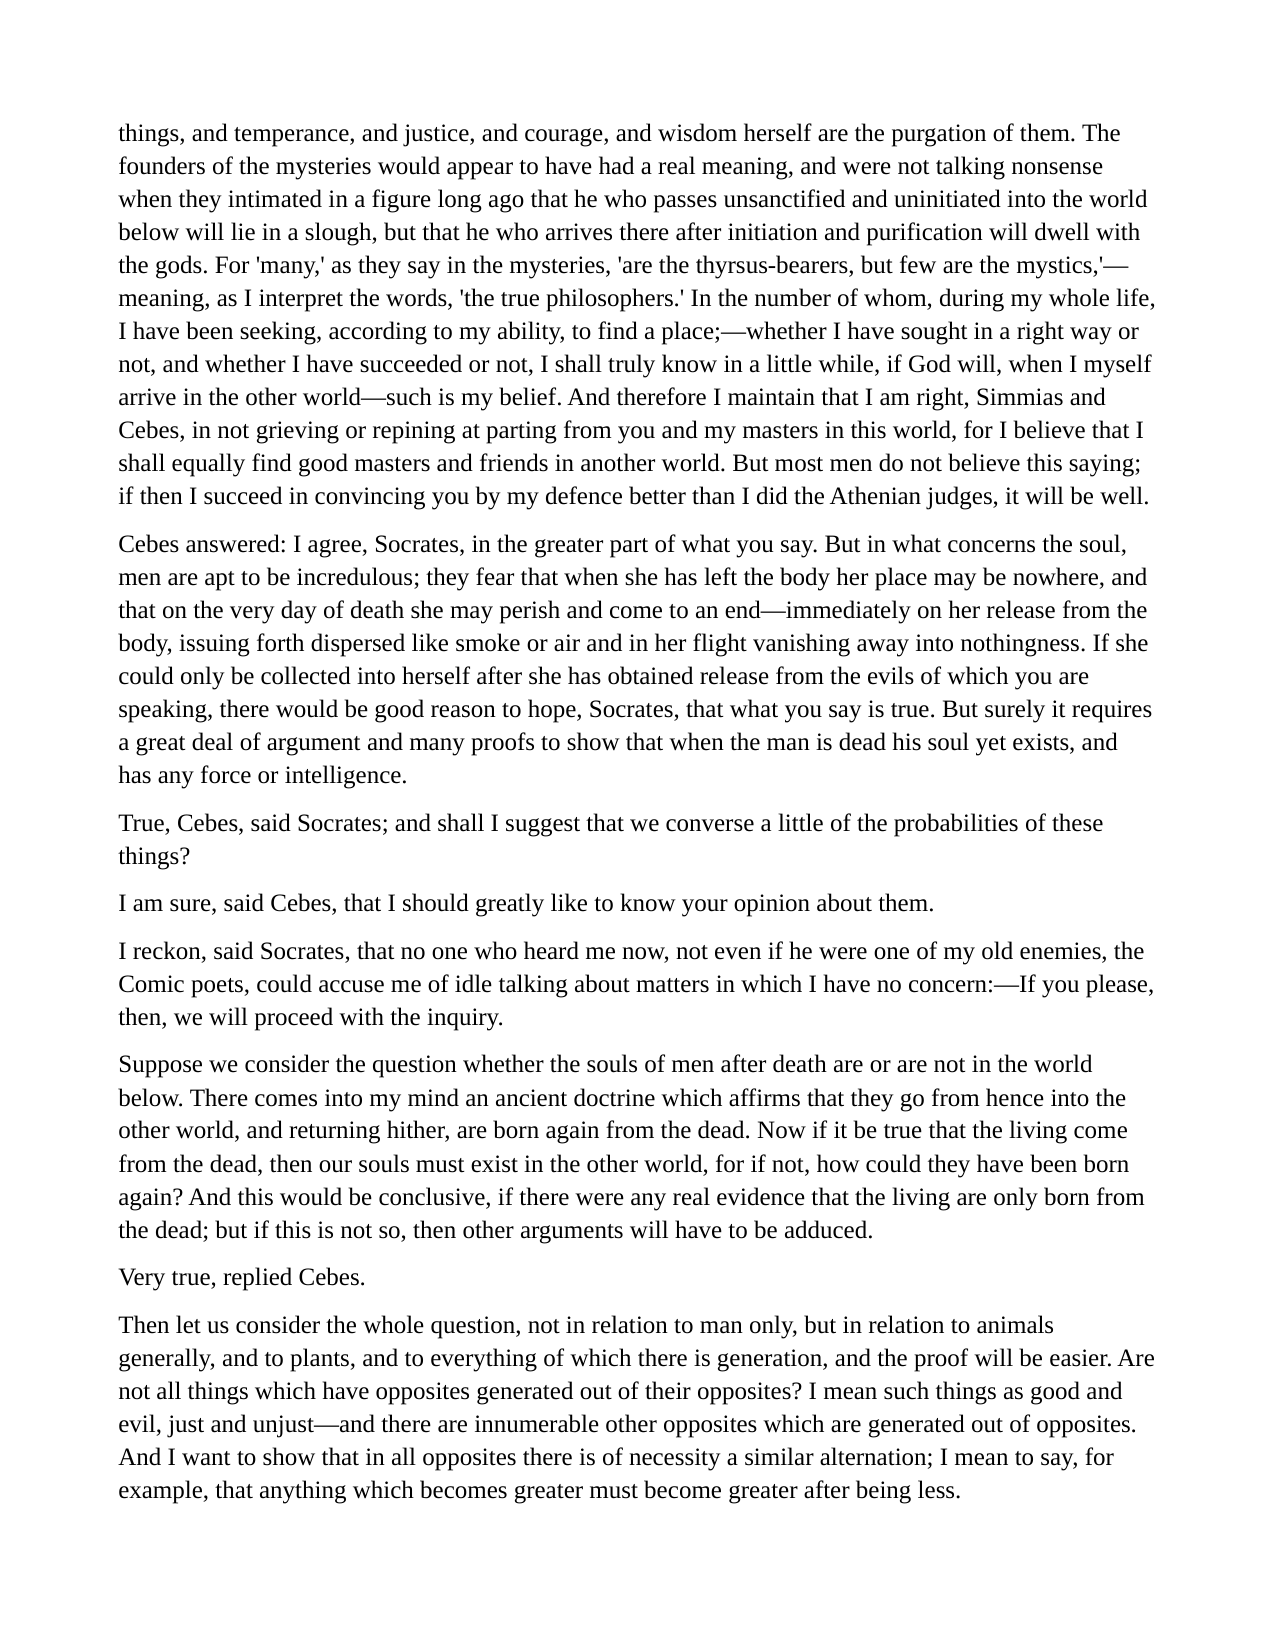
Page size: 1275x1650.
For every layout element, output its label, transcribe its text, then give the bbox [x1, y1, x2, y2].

text I am sure, said Cebes, that I should greatly like to know your opinion about them. [118, 888, 1157, 917]
text things, and temperance, and justice, and courage, and wisdom herself are the purgation of them. The founders of the mysteries would appear to have had a real meaning, and were not talking nonsense when they intimated in a figure long ago that he who passes unsanctified and uninitiated into the world below will lie in a slough, but that he who arrives there after initiation and purification will dwell with the gods. For 'many,' as they say in the mysteries, 'are the thyrsus-bearers, but few are the mystics,'—meaning, as I interpret the words, 'the true philosophers.' In the number of whom, during my whole life, I have been seeking, according to my ability, to find a place;—whether I have sought in a right way or not, and whether I have succeeded or not, I shall truly know in a little while, if God will, when I myself arrive in the other world—such is my belief. And therefore I maintain that I am right, Simmias and Cebes, in not grieving or repining at parting from you and my masters in this world, for I believe that I shall equally find good masters and friends in another world. But most men do not believe this saying; if then I succeed in convincing you by my defence better than I did the Athenian judges, it will be well. [118, 118, 1157, 510]
text Then let us consider the whole question, not in relation to man only, but in relation to animals generally, and to plants, and to everything of which there is generation, and the proof will be easier. Are not all things which have opposites generated out of their opposites? I mean such things as good and evil, just and unjust—and there are innumerable other opposites which are generated out of opposites. And I want to show that in all opposites there is of necessity a similar alternation; I mean to say, for example, that anything which becomes greater must become greater after being less. [118, 1310, 1157, 1504]
text I reckon, said Socrates, that no one who heard me now, not even if he were one of my old enemies, the Comic poets, could accuse me of idle talking about matters in which I have no concern:—If you please, then, we will proceed with the inquiry. [118, 936, 1157, 1031]
text Very true, replied Cebes. [118, 1262, 1157, 1291]
text True, Cebes, said Socrates; and shall I suggest that we converse a little of the probabilities of these things? [118, 808, 1157, 869]
text Cebes answered: I agree, Socrates, in the greater part of what you say. But in what concerns the soul, men are apt to be incredulous; they fear that when she has left the body her place may be nowhere, and that on the very day of death she may perish and come to an end—immediately on her release from the body, issuing forth dispersed like smoke or air and in her flight vanishing away into nothingness. If she could only be collected into herself after she has obtained release from the evils of which you are speaking, there would be good reason to hope, Socrates, that what you say is true. But surely it requires a great deal of argument and many proofs to show that when the man is dead his soul yet exists, and has any force or intelligence. [118, 529, 1157, 789]
text Suppose we consider the question whether the souls of men after death are or are not in the world below. There comes into my mind an ancient doctrine which affirms that they go from hence into the other world, and returning hither, are born again from the dead. Now if it be true that the living come from the dead, then our souls must exist in the other world, for if not, how could they have been born again? And this would be conclusive, if there were any real evidence that the living are only born from the dead; but if this is not so, then other arguments will have to be adduced. [118, 1049, 1157, 1243]
